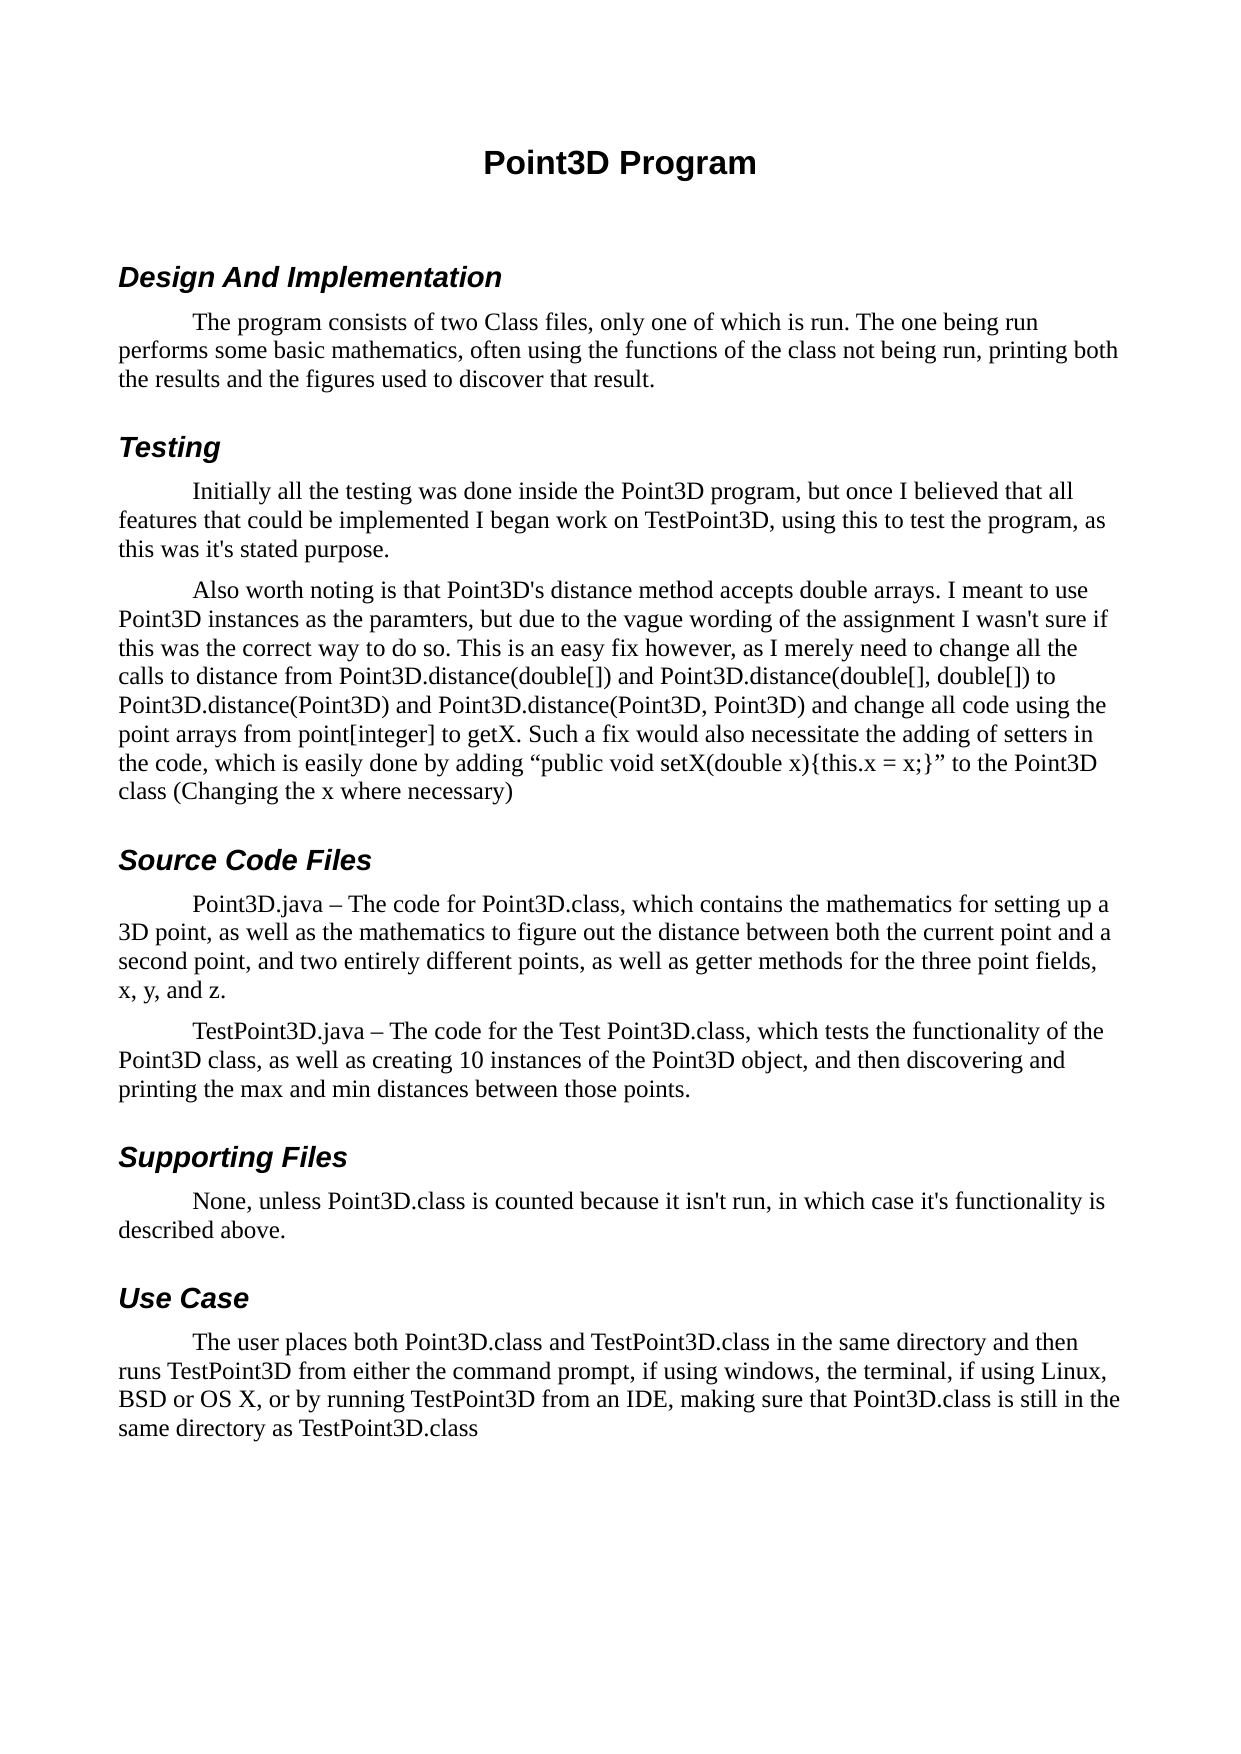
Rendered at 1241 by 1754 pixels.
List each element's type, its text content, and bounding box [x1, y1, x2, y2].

subtitle Supporting Files [118, 1140, 1122, 1173]
text TestPoint3D.java – The code for the Test Point3D.class, which tests the functionality of the Point3D class, as well as creating 10 instances of the Point3D object, and then discovering and printing the max and min distances between those points. [118, 1016, 1122, 1102]
subtitle Use Case [118, 1281, 1122, 1314]
subtitle Testing [118, 430, 1122, 464]
subtitle Design And Implementation [118, 261, 1122, 294]
text The user places both Point3D.class and TestPoint3D.class in the same directory and then runs TestPoint3D from either the command prompt, if using windows, the terminal, if using Linux, BSD or OS X, or by running TestPoint3D from an IDE, making sure that Point3D.class is still in the same directory as TestPoint3D.class [118, 1327, 1122, 1442]
text The program consists of two Class files, only one of which is run. The one being run performs some basic mathematics, often using the functions of the class not being run, printing both the results and the figures used to discover that result. [118, 307, 1122, 393]
subtitle Source Code Files [118, 843, 1122, 876]
text Also worth noting is that Point3D's distance method accepts double arrays. I meant to use Point3D instances as the paramters, but due to the vague wording of the assignment I wasn't sure if this was the correct way to do so. This is an easy fix however, as I merely need to change all the calls to distance from Point3D.distance(double[]) and Point3D.distance(double[], double[]) to Point3D.distance(Point3D) and Point3D.distance(Point3D, Point3D) and change all code using the point arrays from point[integer] to getX. Such a fix would also necessitate the adding of setters in the code, which is easily done by adding “public void setX(double x){this.x = x;}” to the Point3D class (Changing the x where necessary) [118, 575, 1122, 805]
text Initially all the testing was done inside the Point3D program, but once I believed that all features that could be implemented I began work on TestPoint3D, using this to test the program, as this was it's stated purpose. [118, 476, 1122, 563]
text Point3D.java – The code for Point3D.class, which contains the mathematics for setting up a 3D point, as well as the mathematics to figure out the distance between both the current point and a second point, and two entirely different points, as well as getter methods for the three point fields, x, y, and z. [118, 889, 1122, 1004]
subtitle Point3D Program [118, 143, 1122, 182]
text None, unless Point3D.class is counted because it isn't run, in which case it's functionality is described above. [118, 1186, 1122, 1243]
